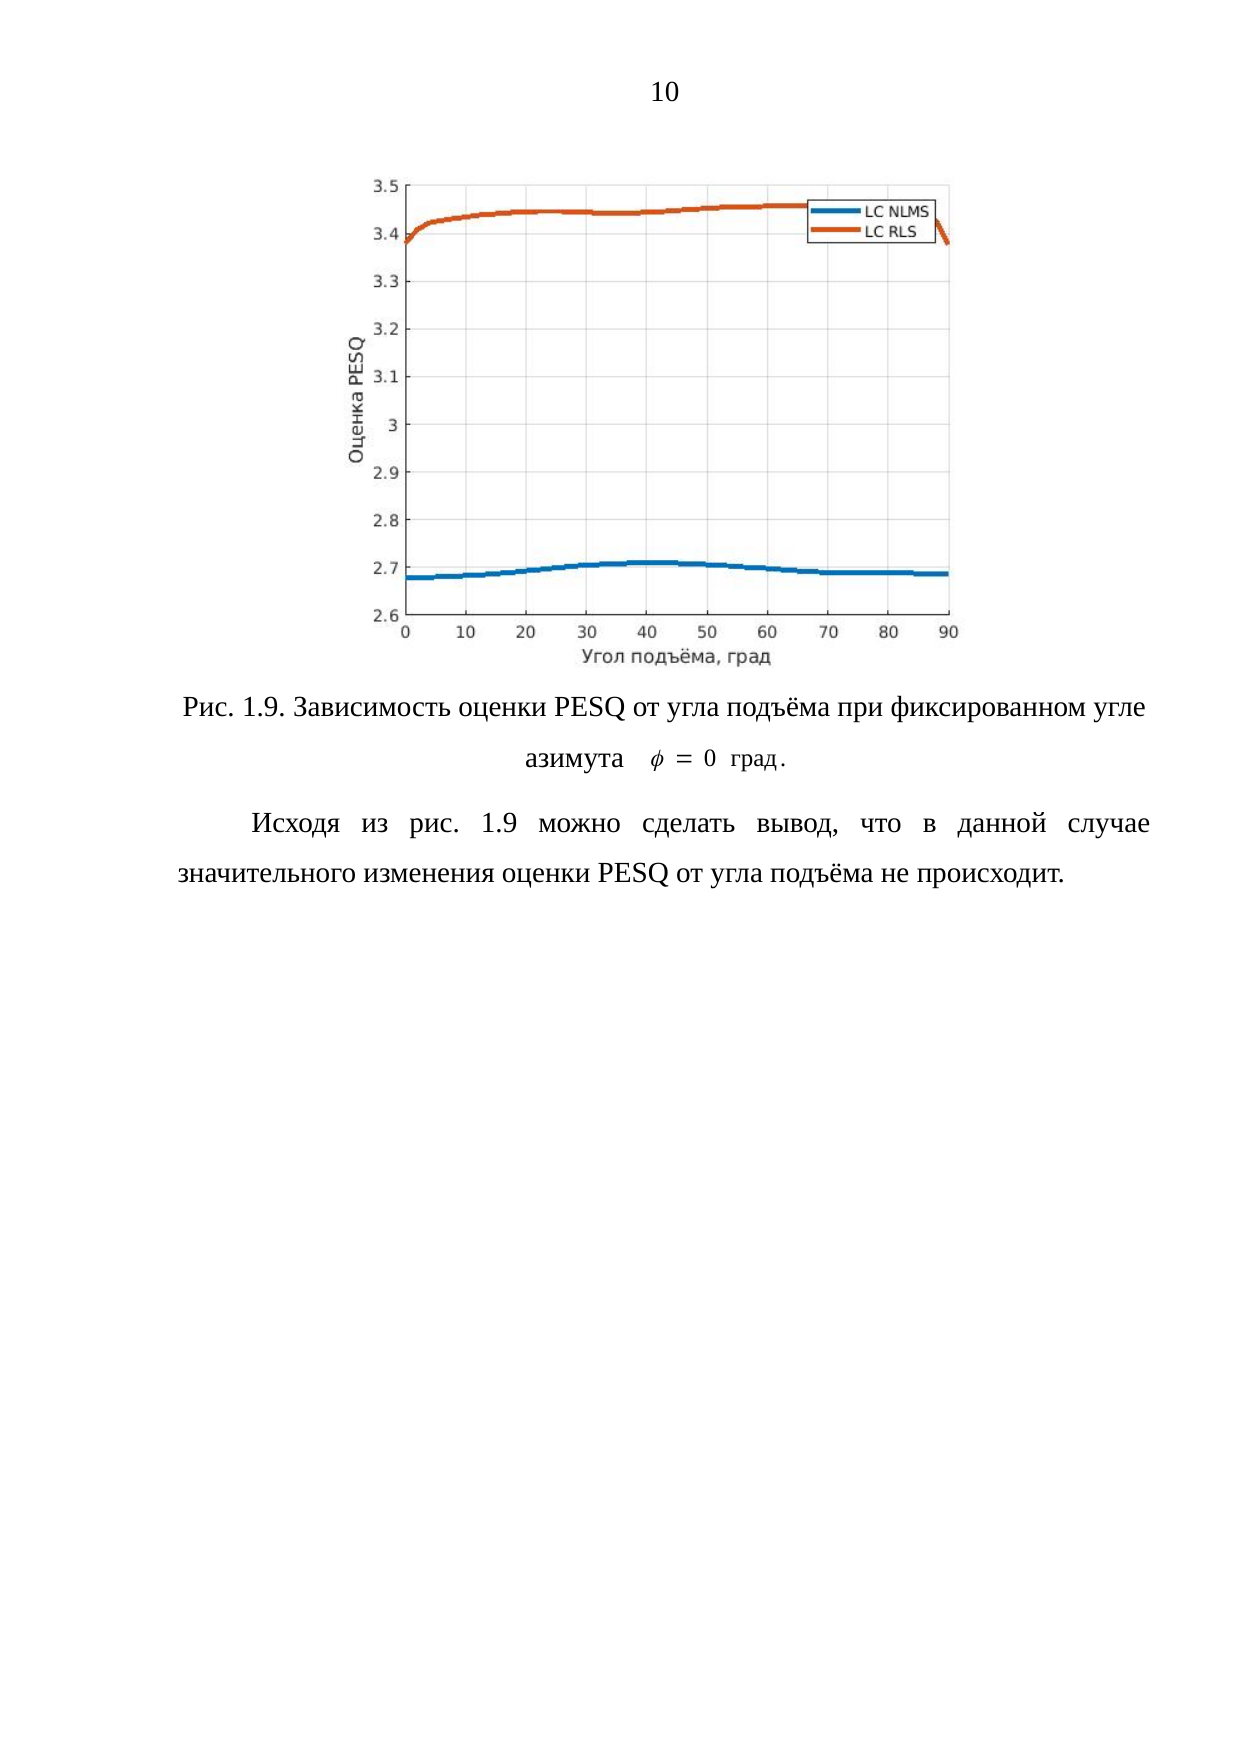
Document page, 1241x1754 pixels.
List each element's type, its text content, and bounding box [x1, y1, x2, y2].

text Рис. 1.9. Зависимость оценки PESQ от угла подъёма при фиксированном угле азимута [177, 148, 1152, 773]
picture [314, 147, 1015, 673]
text Исходя из рис. 1.9 можно сделать вывод, что в данной случае значительного изменения оценки PESQ от угла подъёма не происходит. [177, 805, 1152, 888]
